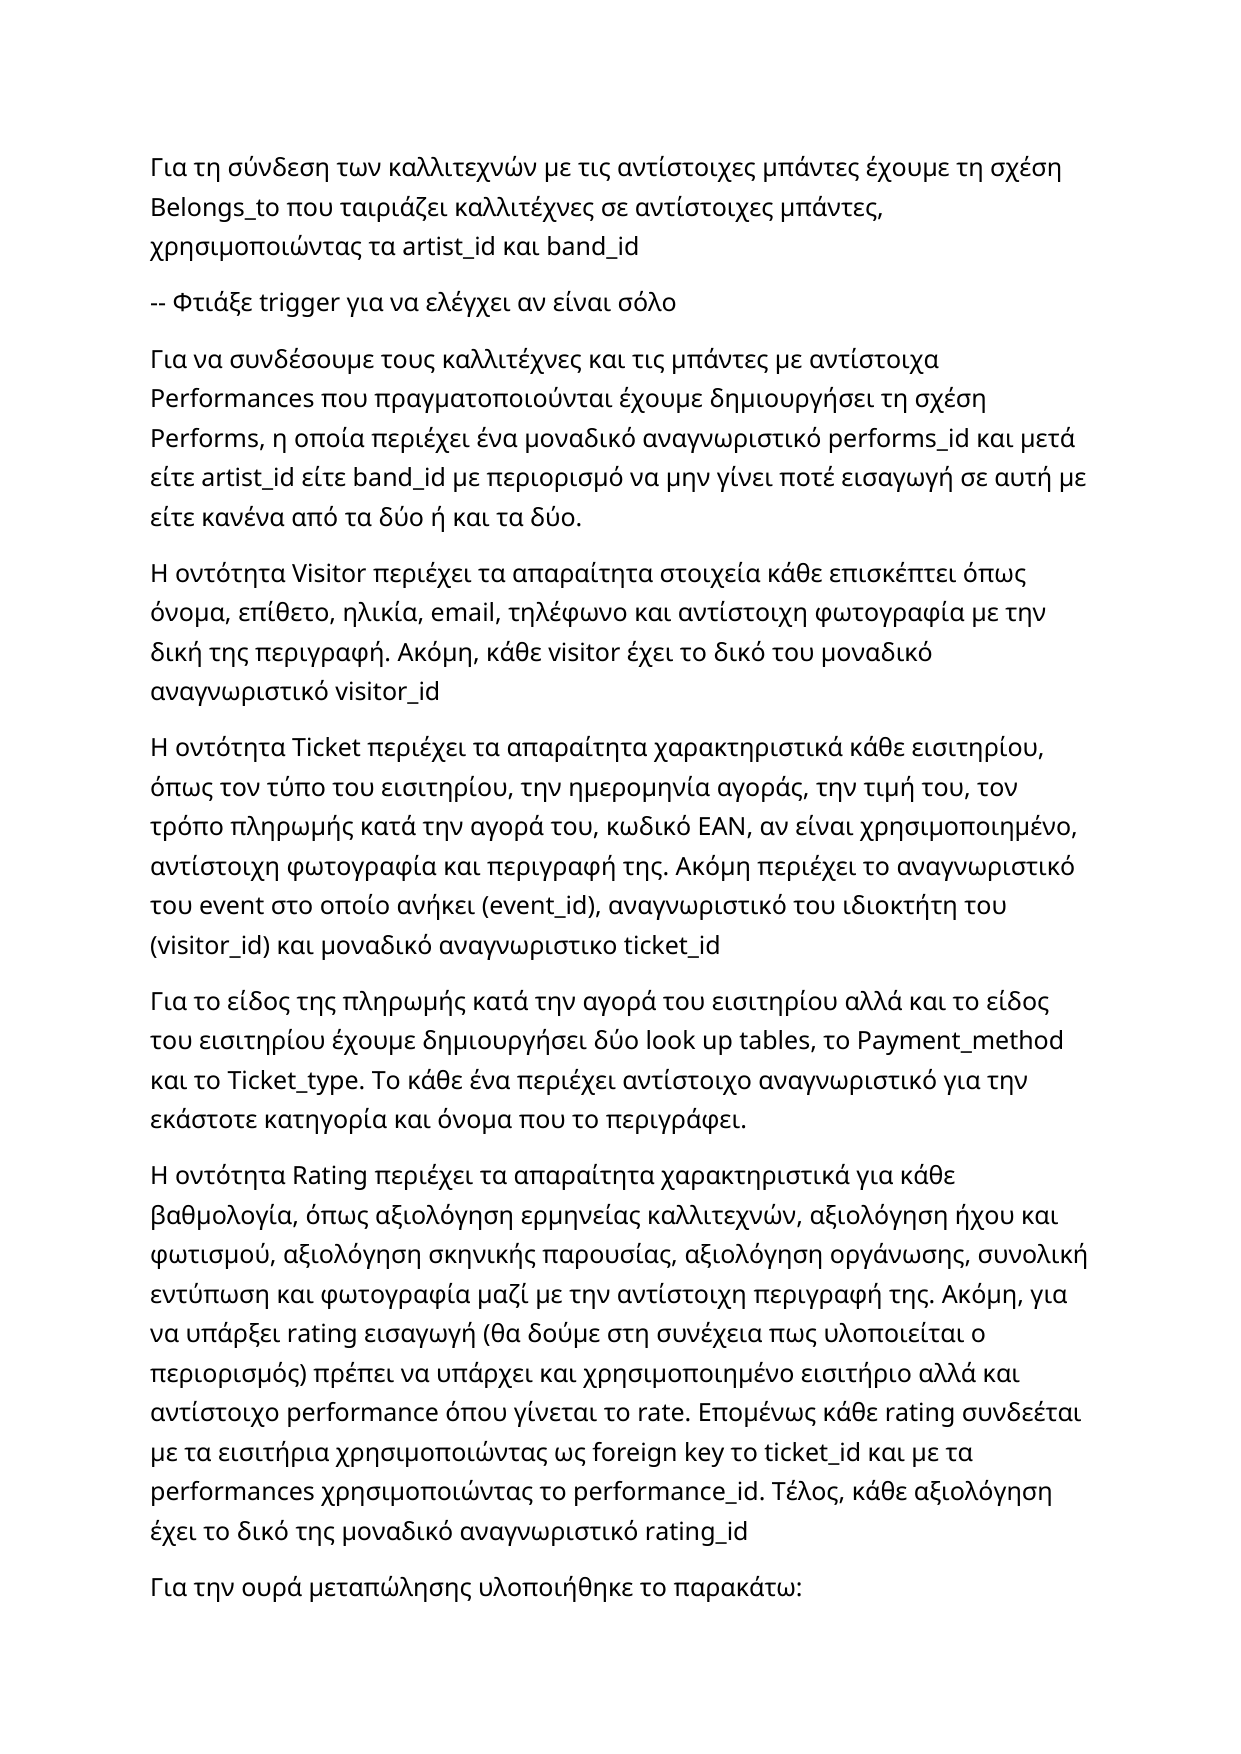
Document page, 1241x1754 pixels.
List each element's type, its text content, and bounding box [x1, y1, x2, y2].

text -- Φτιάξε trigger για να ελέγχει αν είναι σόλο [150, 285, 1090, 319]
text Η οντότητα Rating περιέχει τα απαραίτητα χαρακτηριστικά για κάθε βαθμολογία, όπως αξιολόγηση ερμηνείας καλλιτεχνών, αξιολόγηση ήχου και φωτισμού, αξιολόγηση σκηνικής παρουσίας, αξιολόγηση οργάνωσης, συνολική εντύπωση και φωτογραφία μαζί με την αντίστοιχη περιγραφή της. Ακόμη, για να υπάρξει rating εισαγωγή (θα δούμε στη συνέχεια πως υλοποιείται ο περιορισμός) πρέπει να υπάρχει και χρησιμοποιημένο εισιτήριο αλλά και αντίστοιχο performance όπου γίνεται το rate. Επομένως κάθε rating συνδεέται με τα εισιτήρια χρησιμοποιώντας ως foreign key το ticket_id και με τα performances χρησιμοποιώντας το performance_id. Τέλος, κάθε αξιολόγηση έχει το δικό της μοναδικό αναγνωριστικό rating_id [150, 1158, 1090, 1547]
text Για το είδος της πληρωμής κατά την αγορά του εισιτηρίου αλλά και το είδος του εισιτηρίου έχουμε δημιουργήσει δύο look up tables, το Payment_method και το Ticket_type. Το κάθε ένα περιέχει αντίστοιχο αναγνωριστικό για την εκάστοτε κατηγορία και όνομα που το περιγράφει. [150, 983, 1090, 1136]
text Η οντότητα Visitor περιέχει τα απαραίτητα στοιχεία κάθε επισκέπτει όπως όνομα, επίθετο, ηλικία, email, τηλέφωνο και αντίστοιχη φωτογραφία με την δική της περιγραφή. Ακόμη, κάθε visitor έχει το δικό του μοναδικό αναγνωριστικό visitor_id [150, 555, 1090, 708]
text Για να συνδέσουμε τους καλλιτέχνες και τις μπάντες με αντίστοιχα Performances που πραγματοποιούνται έχουμε δημιουργήσει τη σχέση Performs, η οποία περιέχει ένα μοναδικό αναγνωριστικό performs_id και μετά είτε artist_id είτε band_id με περιορισμό να μην γίνει ποτέ εισαγωγή σε αυτή με είτε κανένα από τα δύο ή και τα δύο. [150, 341, 1090, 533]
text Η οντότητα Ticket περιέχει τα απαραίτητα χαρακτηριστικά κάθε εισιτηρίου, όπως τον τύπο του εισιτηρίου, την ημερομηνία αγοράς, την τιμή του, τον τρόπο πληρωμής κατά την αγορά του, κωδικό EAN, αν είναι χρησιμοποιημένο, αντίστοιχη φωτογραφία και περιγραφή της. Ακόμη περιέχει το αναγνωριστικό του event στο οποίο ανήκει (event_id), αναγνωριστικό του ιδιοκτήτη του (visitor_id) και μοναδικό αναγνωριστικο ticket_id [150, 730, 1090, 961]
text Για την ουρά μεταπώλησης υλοποιήθηκε το παρακάτω: [150, 1569, 1090, 1603]
text Για τη σύνδεση των καλλιτεχνών με τις αντίστοιχες μπάντες έχουμε τη σχέση Belongs_to που ταιριάζει καλλιτέχνες σε αντίστοιχες μπάντες, χρησιμοποιώντας τα artist_id και band_id [150, 150, 1090, 263]
